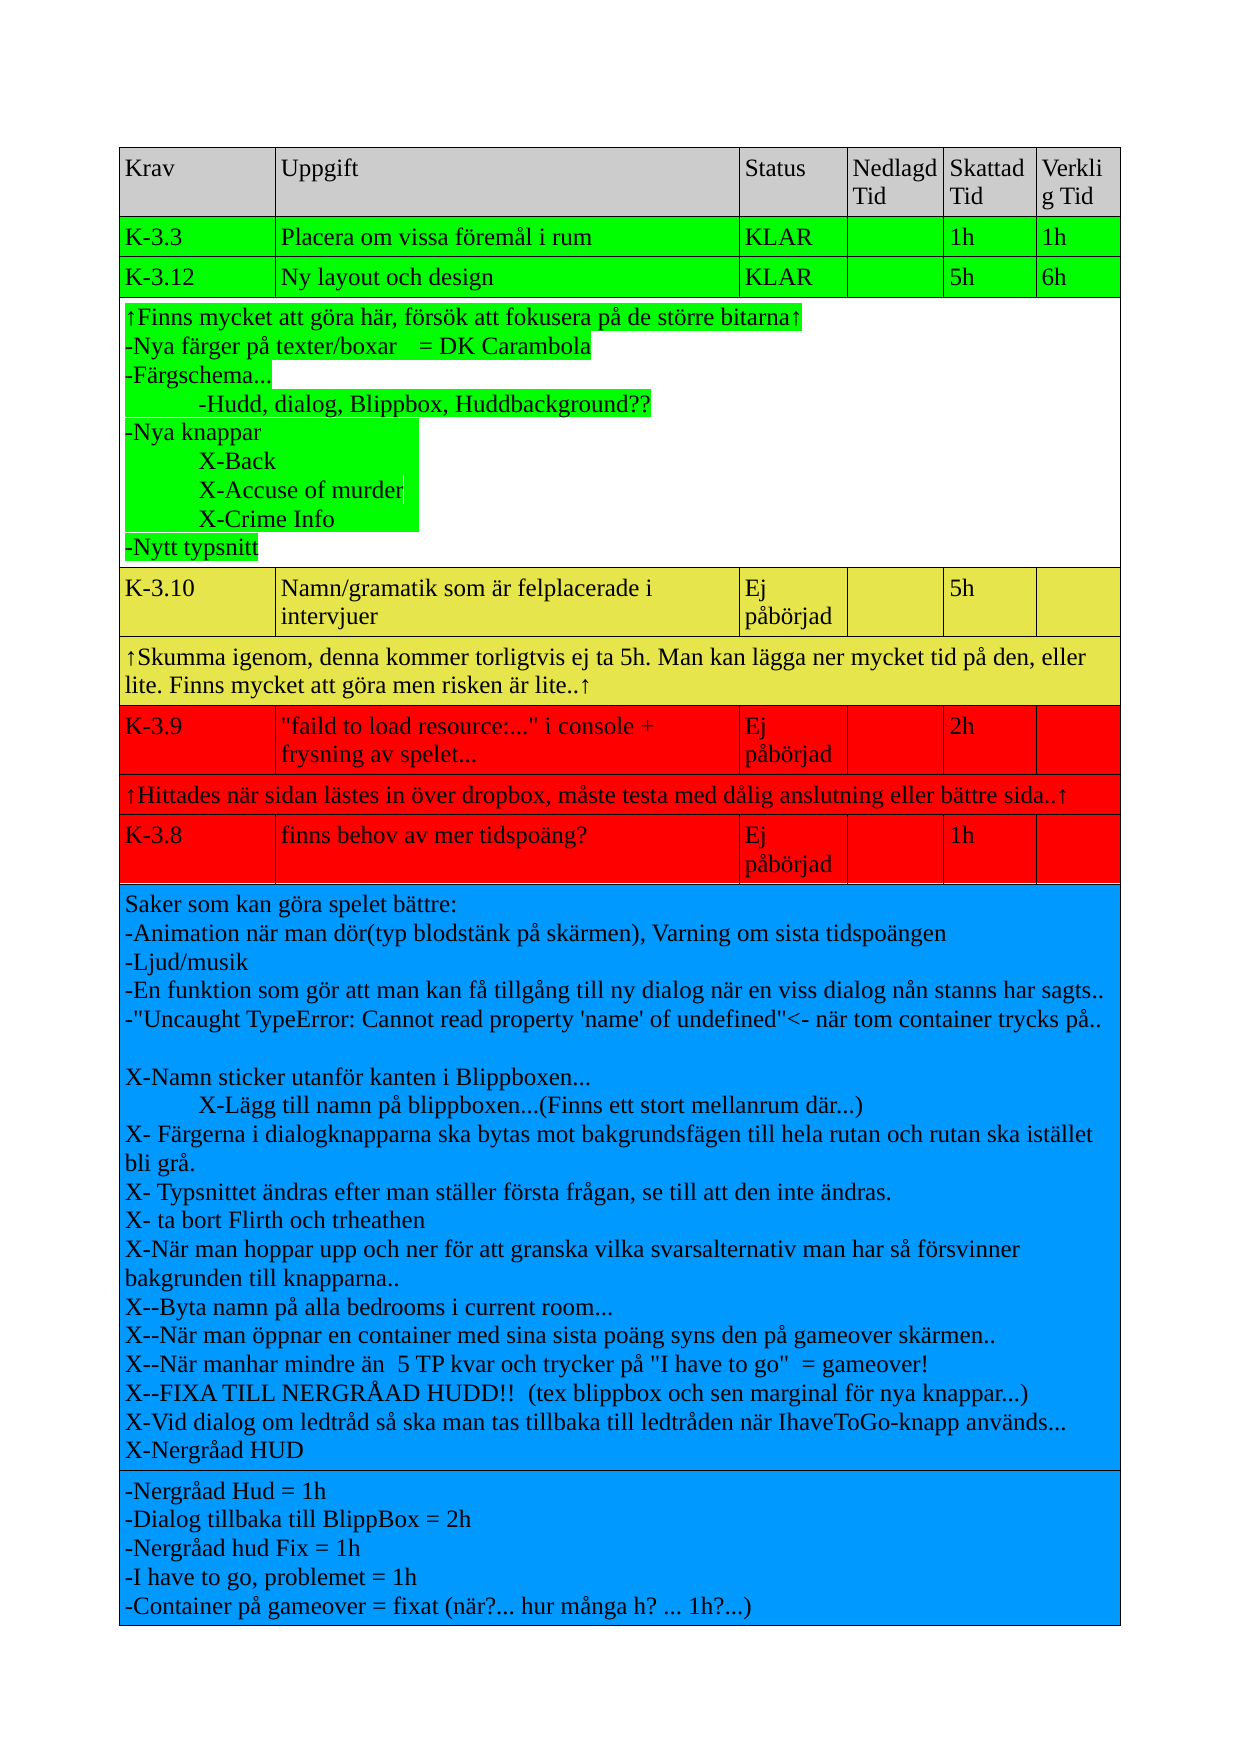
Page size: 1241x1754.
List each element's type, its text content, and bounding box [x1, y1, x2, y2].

table_cell K-3.12 [120, 257, 275, 297]
table_cell 1h [944, 217, 1036, 256]
table_cell Ej påbörjad [740, 706, 847, 774]
table_cell Placera om vissa föremål i rum [276, 217, 739, 256]
table_cell ↑Finns mycket att göra här, försök att fokusera på de större bitarna↑ -Nya färger på texter/boxar = DK Carambola -Färgschema... -Hudd, dialog, Blippbox, Huddbackground?? -Nya knappar X-Back X-Accuse of murder X-Crime Info -Nytt typsnitt [120, 298, 1120, 567]
table_cell [848, 815, 943, 883]
table_cell finns behov av mer tidspoäng? [276, 815, 739, 883]
table_cell KLAR [740, 257, 847, 297]
table_cell 5h [944, 257, 1036, 297]
table_header Nedlagd Tid [848, 148, 943, 216]
table_cell [1037, 706, 1120, 774]
table_cell K-3.10 [120, 568, 275, 636]
table_cell "faild to load resource:..." i console + frysning av spelet... [276, 706, 739, 774]
table_cell 1h [944, 815, 1036, 883]
table_cell [1037, 568, 1120, 636]
table_cell Ny layout och design [276, 257, 739, 297]
table_cell [848, 568, 943, 636]
table_cell Saker som kan göra spelet bättre: -Animation när man dör(typ blodstänk på skärmen), Varning om sista tidspoängen -Ljud/musik -En funktion som gör att man kan få tillgång till ny dialog när en viss dialog nån stanns har sagts.. -"Uncaught TypeError: Cannot read property 'name' of undefined"<- när tom container trycks på.. X-Namn sticker utanför kanten i Blippboxen... X-Lägg till namn på blippboxen...(Finns ett stort mellanrum där...) X- Färgerna i dialogknapparna ska bytas mot bakgrundsfägen till hela rutan och rutan ska istället bli grå. X- Typsnittet ändras efter man ställer första frågan, se till att den inte ändras. X- ta bort Flirth och trheathen X-När man hoppar upp och ner för att granska vilka svarsalternativ man har så försvinner bakgrunden till knapparna.. X--Byta namn på alla bedrooms i current room... X--När man öppnar en container med sina sista poäng syns den på gameover skärmen.. X--När manhar mindre än 5 TP kvar och trycker på "I have to go" = gameover! X--FIXA TILL NERGRÅAD HUDD!! (tex blippbox och sen marginal för nya knappar...) X-Vid dialog om ledtråd så ska man tas tillbaka till ledtråden när IhaveToGo-knapp används... X-Nergråad HUD [120, 885, 1120, 1470]
table_header Skattad Tid [944, 148, 1036, 216]
table_cell [1037, 815, 1120, 883]
table_cell K-3.9 [120, 706, 275, 774]
table_cell 6h [1037, 257, 1120, 297]
table_cell [848, 257, 943, 297]
table_cell Ej påbörjad [740, 815, 847, 883]
table_cell Ej påbörjad [740, 568, 847, 636]
table_cell 5h [944, 568, 1036, 636]
table_cell Namn/gramatik som är felplacerade i intervjuer [276, 568, 739, 636]
table_cell 1h [1037, 217, 1120, 256]
table_cell [848, 706, 943, 774]
table_header Uppgift [276, 148, 739, 216]
table_cell K-3.8 [120, 815, 275, 883]
table_header Krav [120, 148, 275, 216]
table_header Verklig Tid [1037, 148, 1120, 216]
table_cell ↑Skumma igenom, denna kommer torligtvis ej ta 5h. Man kan lägga ner mycket tid på den, eller lite. Finns mycket att göra men risken är lite..↑ [120, 637, 1120, 705]
table_cell K-3.3 [120, 217, 275, 256]
table_cell 2h [944, 706, 1036, 774]
table_cell [848, 217, 943, 256]
table_cell KLAR [740, 217, 847, 256]
table_header Status [740, 148, 847, 216]
table_cell ↑Hittades när sidan lästes in över dropbox, måste testa med dålig anslutning eller bättre sida..↑ [120, 775, 1120, 814]
table_cell -Nergråad Hud = 1h -Dialog tillbaka till BlippBox = 2h -Nergråad hud Fix = 1h -I have to go, problemet = 1h -Container på gameover = fixat (när?... hur många h? ... 1h?...) [120, 1471, 1120, 1625]
